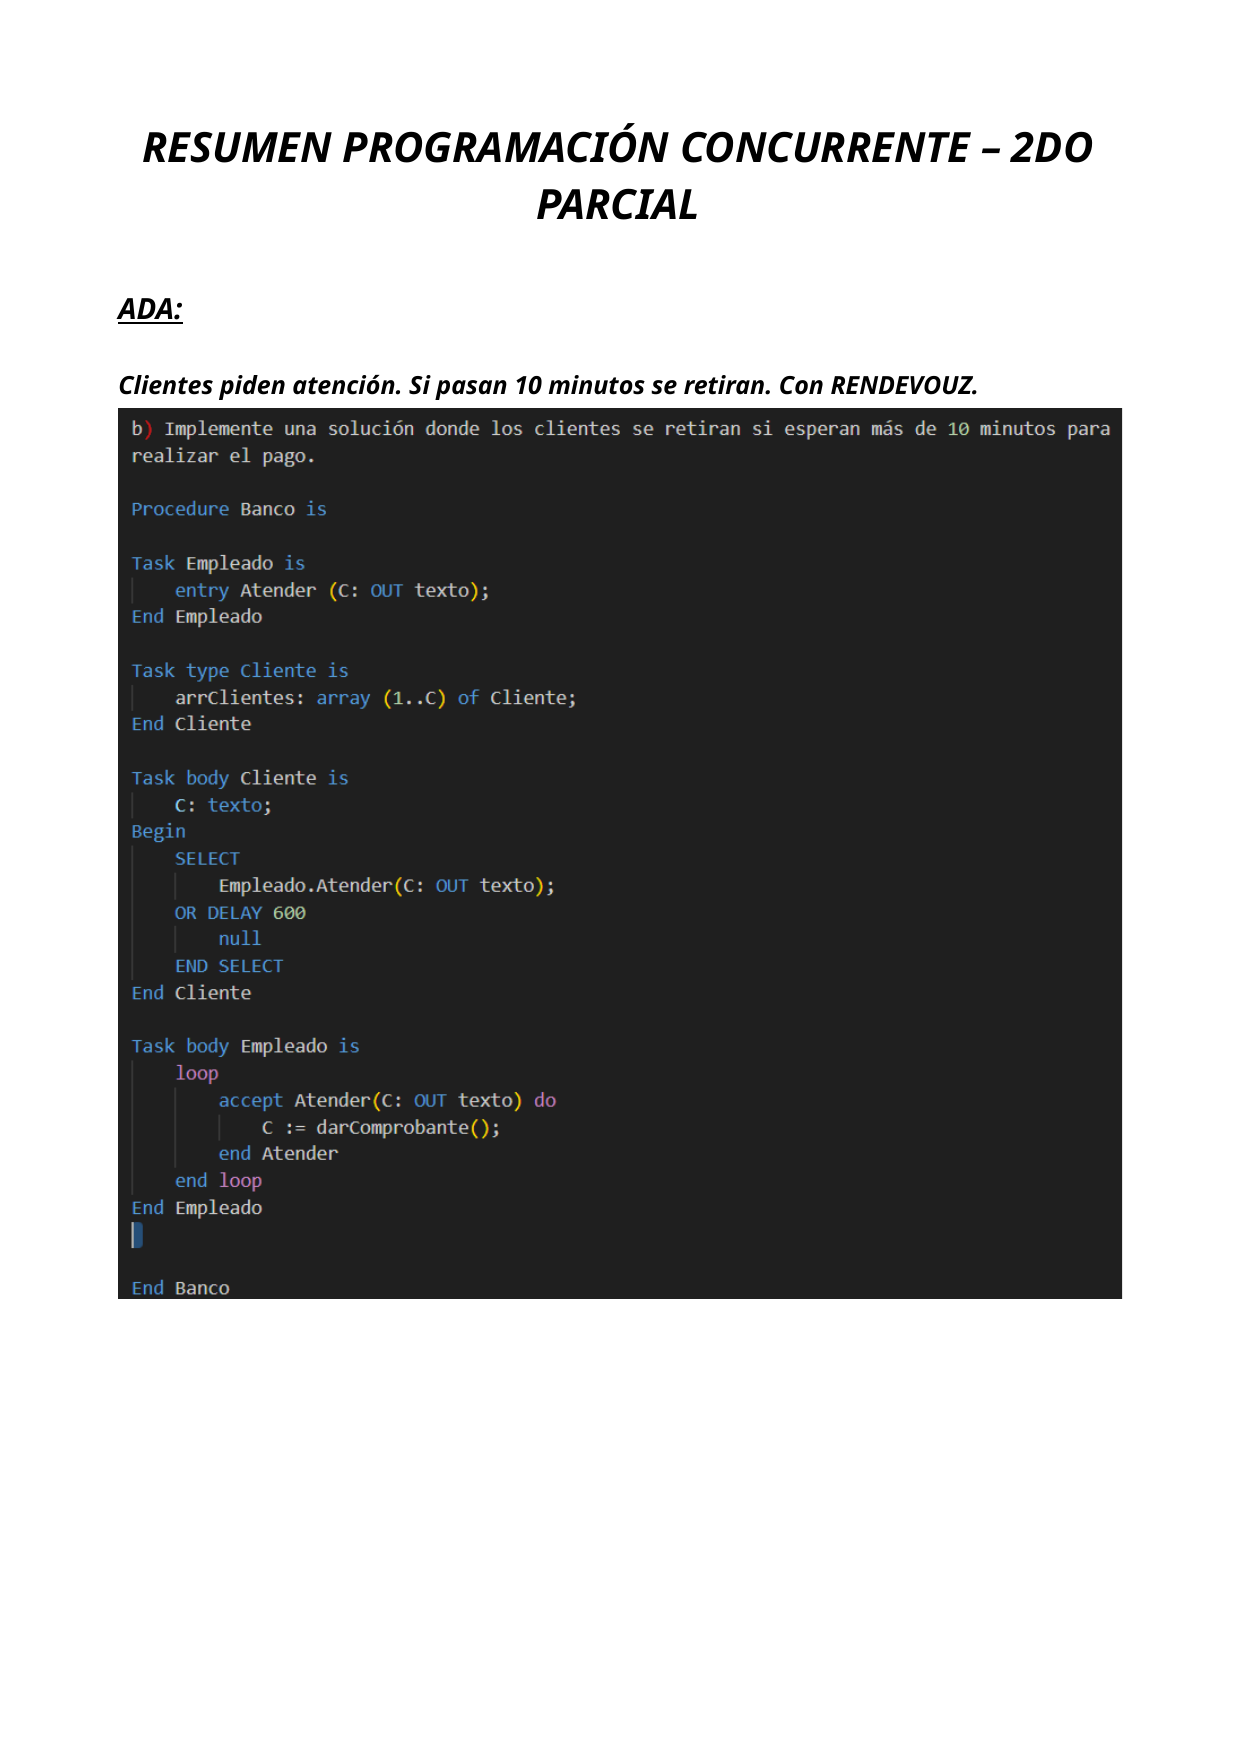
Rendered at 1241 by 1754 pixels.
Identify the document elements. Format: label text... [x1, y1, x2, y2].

text ADA: [118, 288, 1122, 328]
text Clientes piden atención. Si pasan 10 minutos se retiran. Con RENDEVOUZ. [118, 368, 1122, 402]
text RESUMEN PROGRAMACIÓN CONCURRENTE – 2DO PARCIAL [118, 118, 1122, 232]
picture [118, 408, 1123, 1299]
